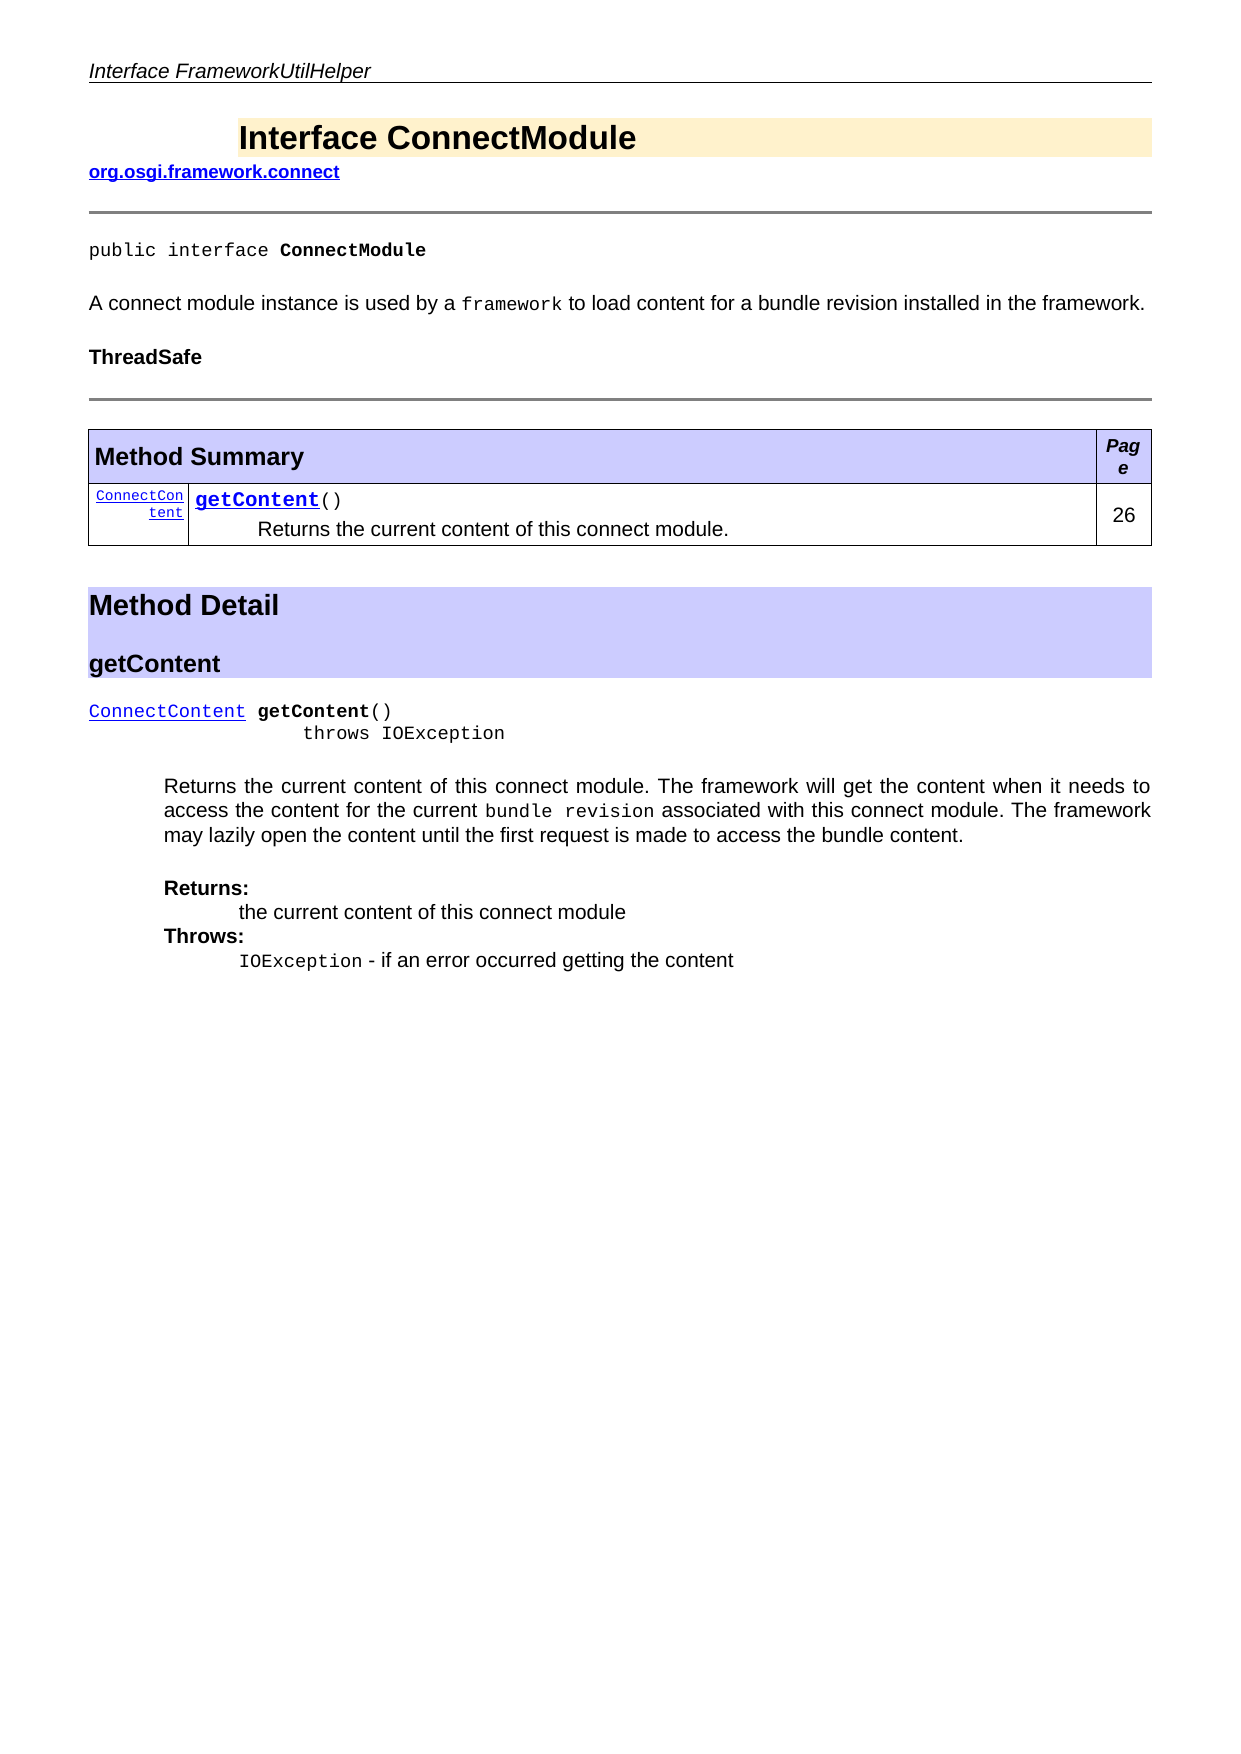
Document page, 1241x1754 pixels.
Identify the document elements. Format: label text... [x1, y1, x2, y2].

text org.osgi.framework.connect [88, 160, 1152, 182]
subtitle Method Detail [88, 587, 1152, 621]
table_cell getContent() Returns the current content of this connect module. [189, 484, 1096, 545]
table_header Method Summary [89, 430, 1096, 483]
subtitle Interface ConnectModule [238, 118, 1152, 157]
text Returns the current content of this connect module. The framework will get the content when it needs to access the content for the current bundle revision associated with this connect module. The framework may lazily open the content until the first request is made to access the bundle content. [163, 774, 1152, 847]
table_cell 26 [1097, 484, 1151, 545]
text Throws: [163, 924, 1152, 948]
text Returns: [163, 876, 1152, 900]
text the current content of this connect module [238, 900, 1152, 924]
text public interface ConnectModule [88, 240, 1152, 262]
table_cell ConnectContent [89, 484, 188, 545]
text ThreadSafe [88, 345, 1152, 369]
text IOException - if an error occurred getting the content [238, 948, 1152, 973]
subtitle getContent [88, 649, 1152, 678]
text ConnectContent getContent() throws IOException [88, 702, 1152, 745]
text A connect module instance is used by a framework to load content for a bundle revision installed in the framework. [88, 291, 1152, 316]
table_header Page [1097, 430, 1151, 483]
